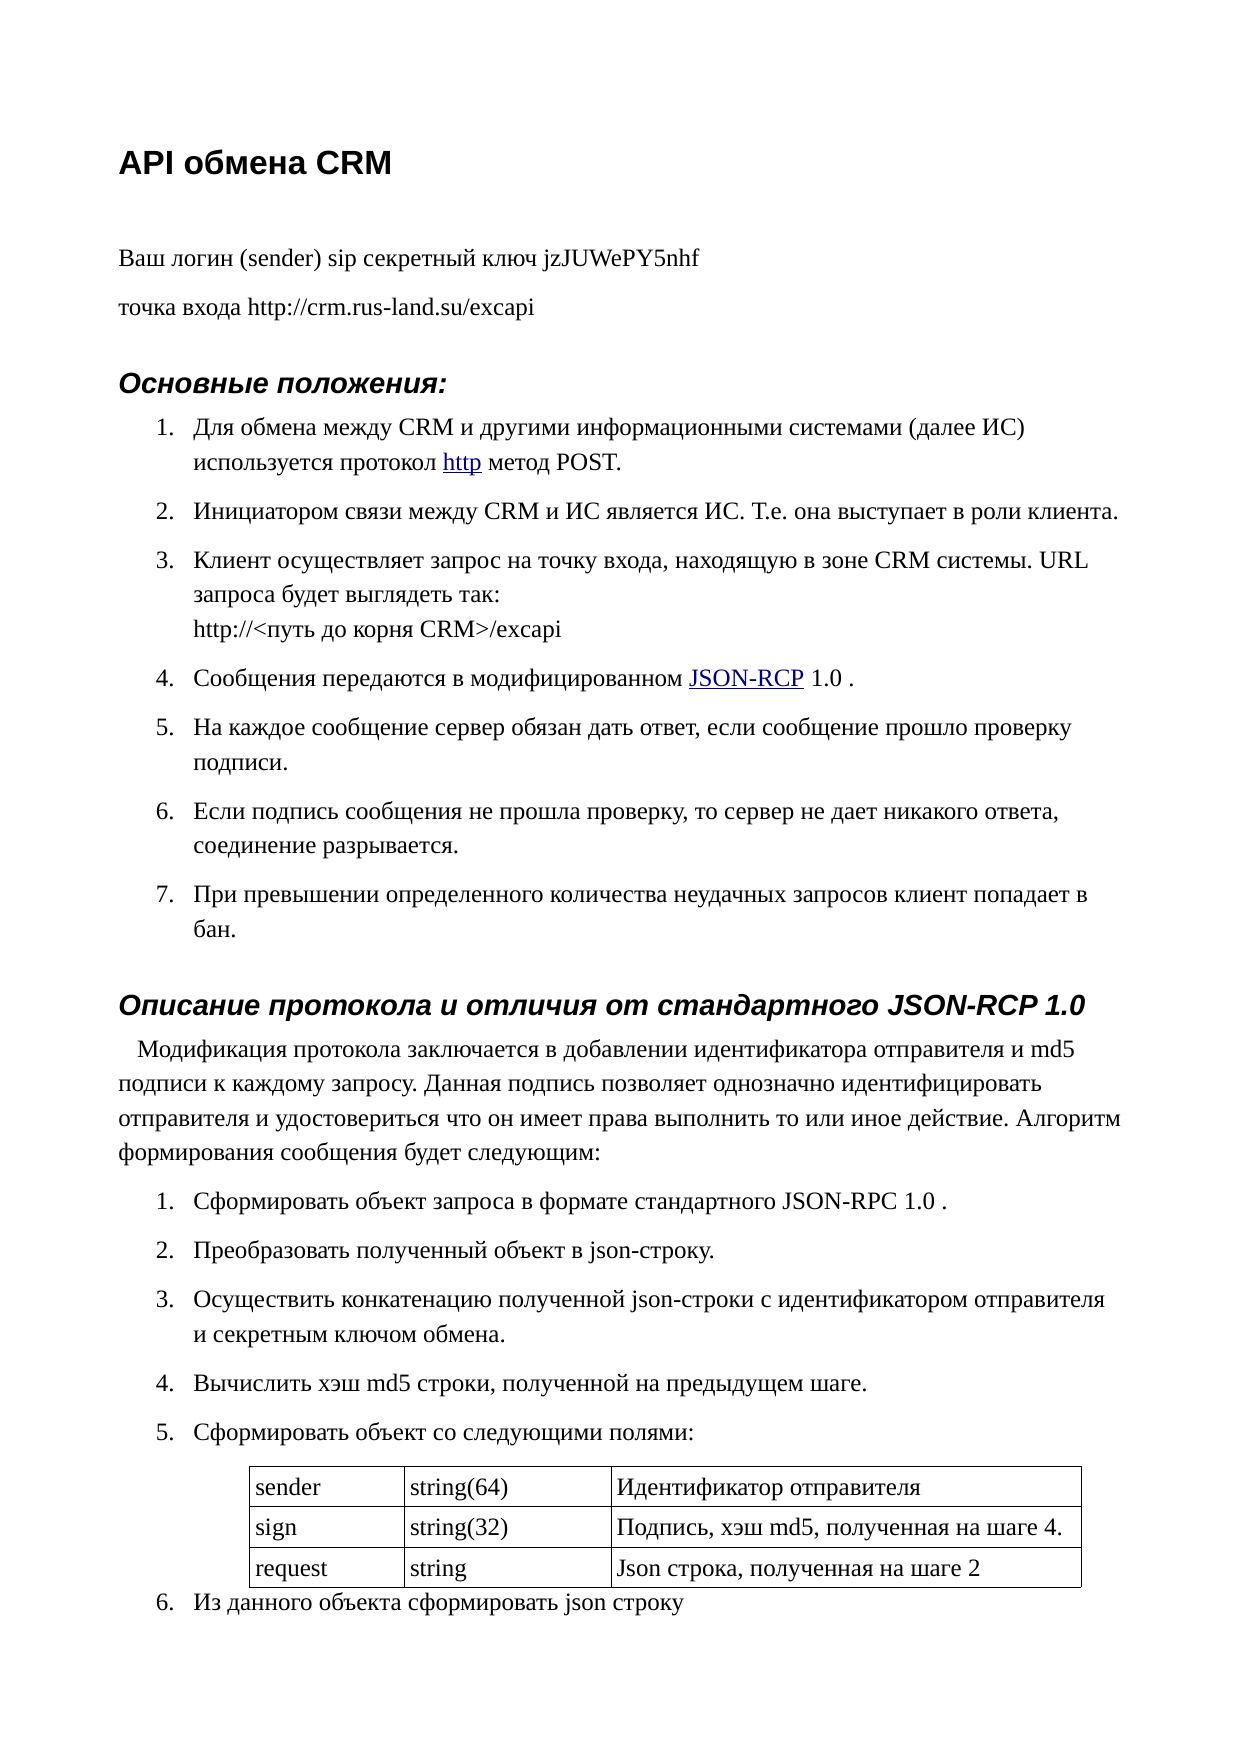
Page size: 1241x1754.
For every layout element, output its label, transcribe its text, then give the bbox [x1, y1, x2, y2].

list Преобразовать полученный объект в json-строку. [156, 1235, 1122, 1264]
list На каждое сообщение сервер обязан дать ответ, если сообщение прошло проверку подписи. [156, 712, 1122, 775]
table_cell string(32) [405, 1507, 611, 1547]
table_header sender [250, 1467, 404, 1506]
list Сообщения передаются в модифицированном JSON-RCP 1.0 . [156, 663, 1122, 692]
list Для обмена между CRM и другими информационными системами (далее ИС) используется протокол http метод POST. [156, 412, 1122, 476]
subtitle API обмена CRM [118, 143, 1122, 182]
table_cell request [250, 1548, 404, 1587]
table_cell Json строка, полученная на шаге 2 [612, 1548, 1081, 1587]
list Сформировать объект запроса в формате стандартного JSON-RPC 1.0 . [156, 1186, 1122, 1215]
list При превышении определенного количества неудачных запросов клиент попадает в бан. [156, 879, 1122, 942]
list Сформировать объект со следующими полями: [156, 1417, 1122, 1446]
table_cell string [405, 1548, 611, 1587]
table_header Идентификатор отправителя [612, 1467, 1081, 1506]
list Осуществить конкатенацию полученной json-строки с идентификатором отправителя и секретным ключом обмена. [156, 1284, 1122, 1348]
table_cell Подпись, хэш md5, полученная на шаге 4. [612, 1507, 1081, 1547]
subtitle Основные положения: [118, 366, 1122, 400]
list Клиент осуществляет запрос на точку входа, находящую в зоне CRM системы. URL запроса будет выглядеть так: http://<путь до корня CRM>/excapi [156, 545, 1122, 643]
table_header string(64) [405, 1467, 611, 1506]
text точка входа http://crm.rus-land.su/excapi [118, 292, 1122, 321]
table_cell sign [250, 1507, 404, 1547]
text Ваш логин (sender) sip секретный ключ jzJUWePY5nhf [118, 243, 1122, 272]
text Модификация протокола заключается в добавлении идентификатора отправителя и md5 подписи к каждому запросу. Данная подпись позволяет однозначно идентифицировать отправителя и удостовериться что он имеет права выполнить то или иное действие. Алгоритм формирования сообщения будет следующим: [118, 1034, 1122, 1166]
list Инициатором связи между CRM и ИС является ИС. Т.е. она выступает в роли клиента. [156, 496, 1122, 525]
list Если подпись сообщения не прошла проверку, то сервер не дает никакого ответа, соединение разрывается. [156, 796, 1122, 859]
list Вычислить хэш md5 строки, полученной на предыдущем шаге. [156, 1368, 1122, 1397]
subtitle Описание протокола и отличия от стандартного JSON-RCP 1.0 [118, 988, 1122, 1021]
list Из данного объекта сформировать json строку [156, 1587, 1122, 1616]
